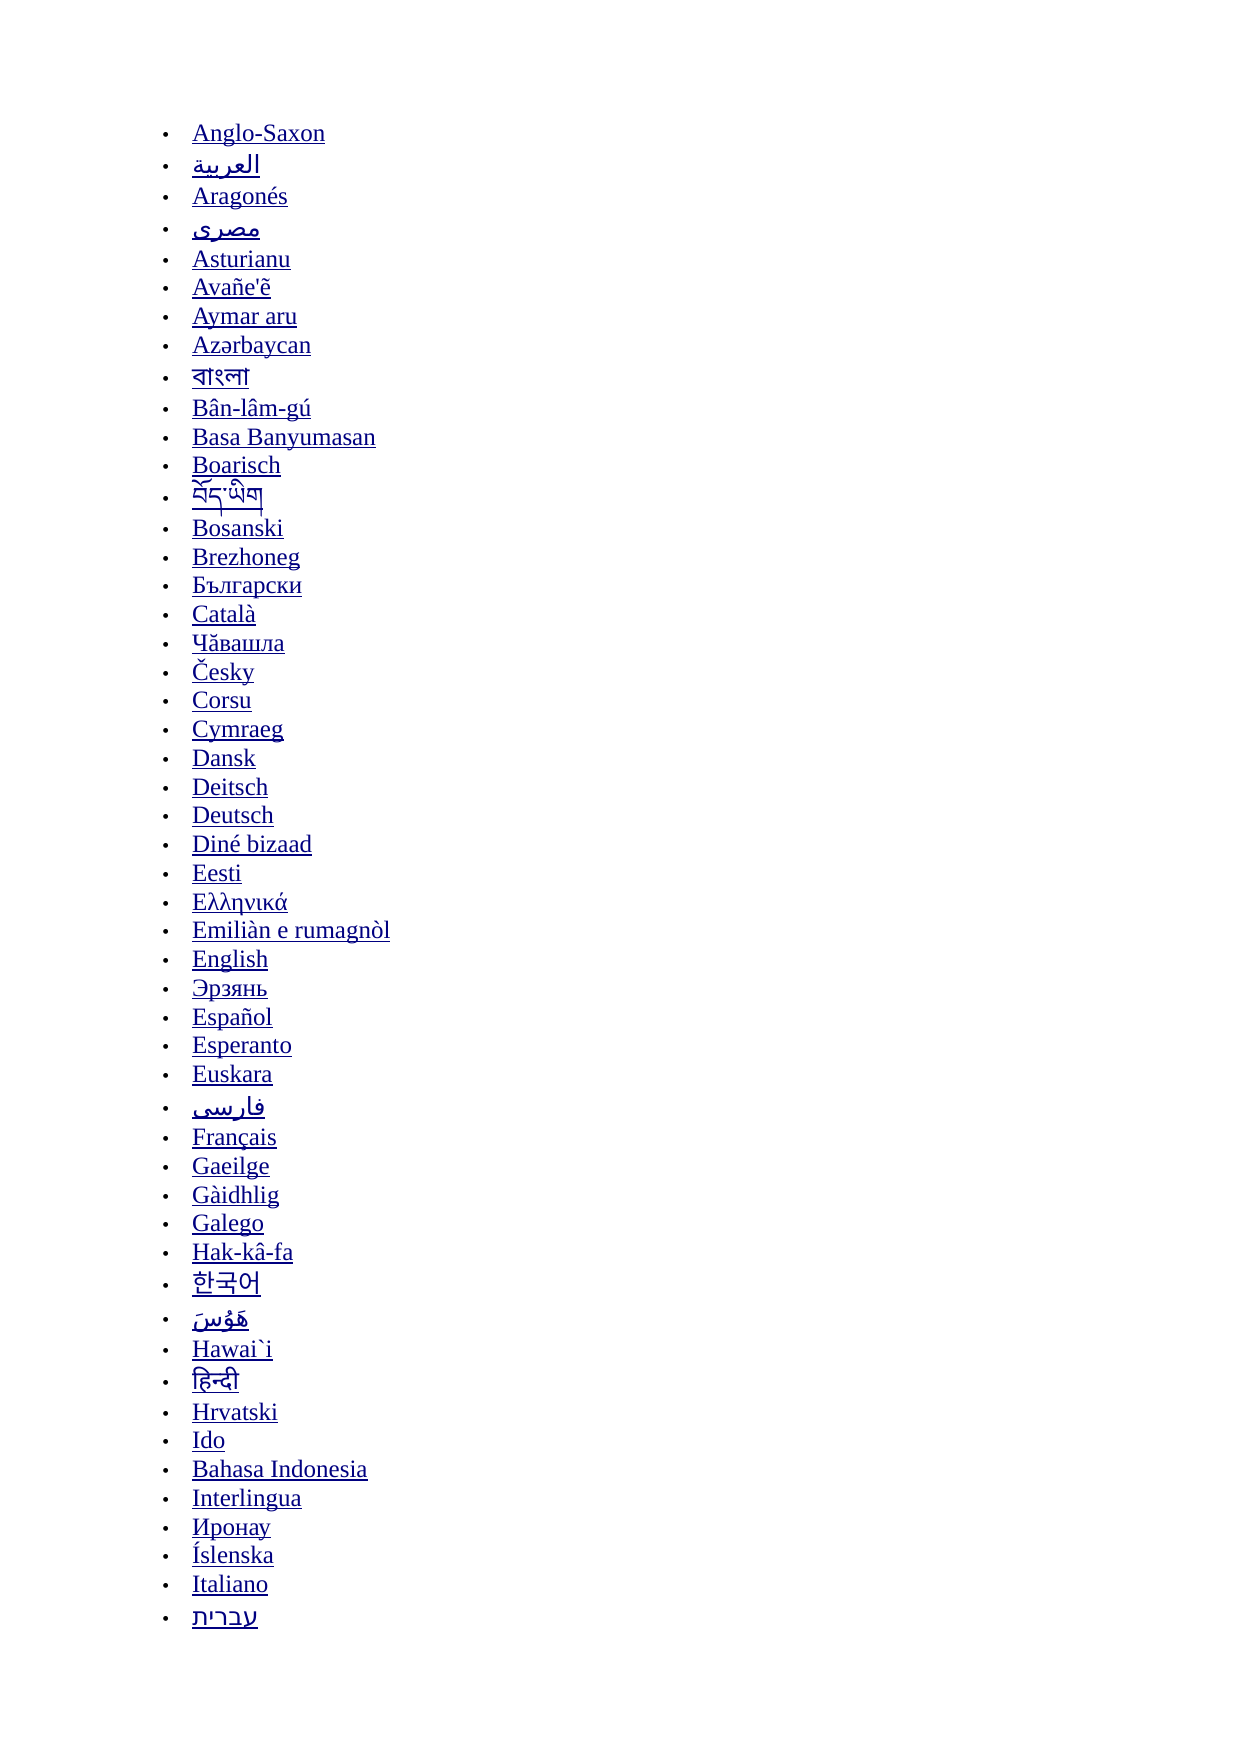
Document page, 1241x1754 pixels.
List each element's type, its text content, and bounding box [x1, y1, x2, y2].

list Gaeilge [162, 1151, 1122, 1180]
list Eesti [162, 858, 1122, 887]
list Brezhoneg [162, 542, 1122, 571]
list Эрзянь [162, 973, 1122, 1002]
list עברית [162, 1598, 1122, 1632]
list Bân-lâm-gú [162, 393, 1122, 422]
list Galego [162, 1208, 1122, 1237]
list Ido [162, 1426, 1122, 1454]
list Català [162, 599, 1122, 628]
list বাংলা [162, 359, 1122, 393]
list Български [162, 571, 1122, 599]
list English [162, 944, 1122, 973]
list Español [162, 1002, 1122, 1031]
list Azərbaycan [162, 330, 1122, 359]
list Hrvatski [162, 1397, 1122, 1426]
list Hak-kâ-fa [162, 1237, 1122, 1266]
list Avañe'ẽ [162, 272, 1122, 301]
list Boarisch [162, 450, 1122, 479]
list Cymraeg [162, 714, 1122, 743]
list Basa Banyumasan [162, 422, 1122, 450]
list Français [162, 1122, 1122, 1151]
list مصرى [162, 210, 1122, 244]
list العربية [162, 147, 1122, 181]
list Bahasa Indonesia [162, 1454, 1122, 1483]
list Иронау [162, 1512, 1122, 1541]
list Corsu [162, 686, 1122, 714]
list Italiano [162, 1569, 1122, 1598]
list Hawai`i [162, 1334, 1122, 1363]
list བོད་ཡིག [162, 479, 1122, 513]
list Ελληνικά [162, 887, 1122, 916]
list Asturianu [162, 244, 1122, 272]
list Anglo-Saxon [162, 118, 1122, 147]
list Aymar aru [162, 301, 1122, 330]
list Emiliàn e rumagnòl [162, 916, 1122, 944]
list Česky [162, 657, 1122, 686]
list فارسی [162, 1088, 1122, 1122]
list Íslenska [162, 1541, 1122, 1569]
list Dansk [162, 743, 1122, 772]
list Чăвашла [162, 628, 1122, 657]
list Diné bizaad [162, 829, 1122, 858]
list Gàidhlig [162, 1180, 1122, 1208]
list Esperanto [162, 1031, 1122, 1059]
list هَوُسَ [162, 1300, 1122, 1334]
list 한국어 [162, 1266, 1122, 1300]
list हिन्दी [162, 1363, 1122, 1397]
list Bosanski [162, 513, 1122, 542]
list Deitsch [162, 772, 1122, 801]
list Aragonés [162, 181, 1122, 210]
list Euskara [162, 1059, 1122, 1088]
list Interlingua [162, 1483, 1122, 1512]
list Deutsch [162, 801, 1122, 829]
